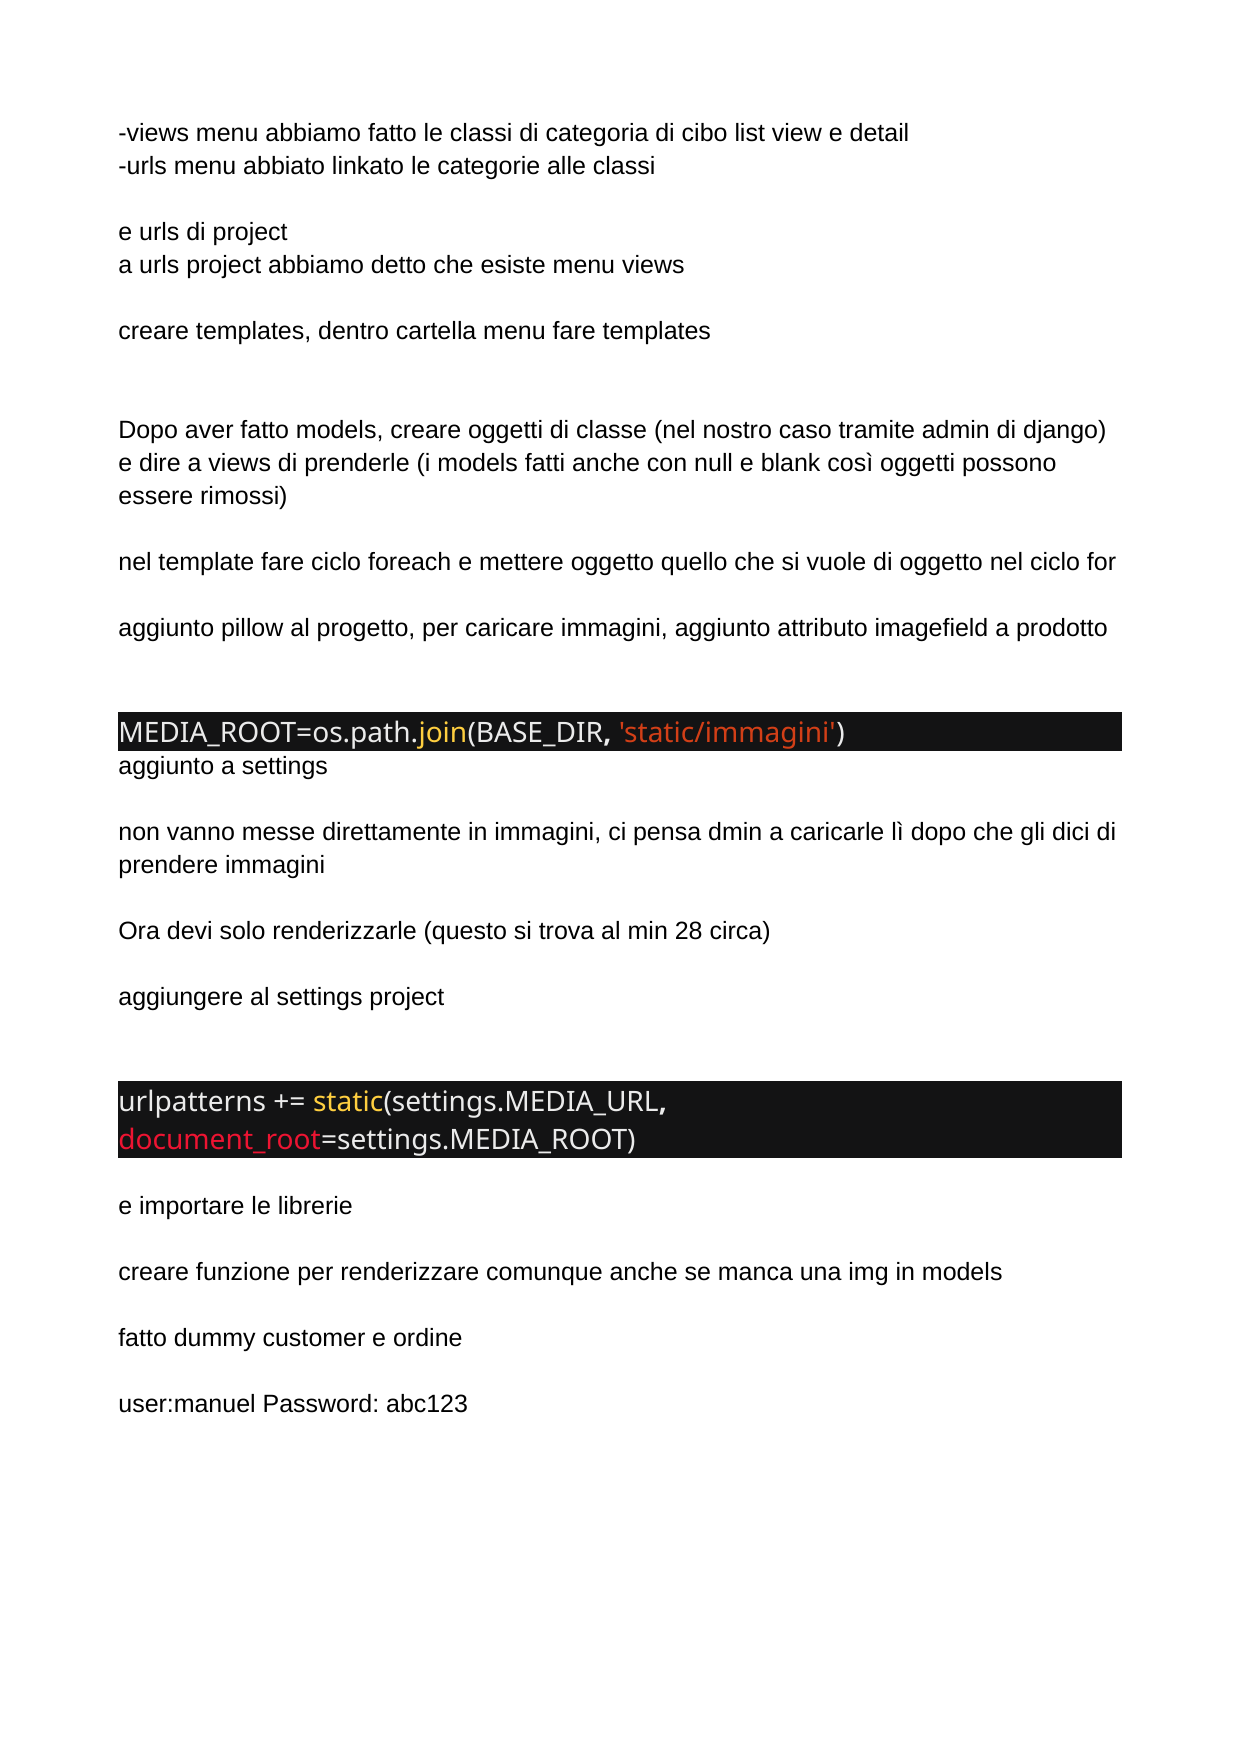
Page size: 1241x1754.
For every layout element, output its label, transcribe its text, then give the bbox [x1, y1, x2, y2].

text nel template fare ciclo foreach e mettere oggetto quello che si vuole di oggetto nel ciclo for [118, 547, 1122, 576]
text Ora devi solo renderizzarle (questo si trova al min 28 circa) [118, 916, 1122, 945]
text aggiungere al settings project [118, 982, 1122, 1011]
text -urls menu abbiato linkato le categorie alle classi [118, 151, 1122, 180]
text -views menu abbiamo fatto le classi di categoria di cibo list view e detail [118, 118, 1122, 147]
text user:manuel Password: abc123 [118, 1389, 1122, 1418]
text fatto dummy customer e ordine [118, 1323, 1122, 1352]
text urlpatterns += static(settings.MEDIA_URL, document_root=settings.MEDIA_ROOT) [118, 1081, 1122, 1158]
text aggiunto a settings [118, 751, 1122, 779]
text aggiunto pillow al progetto, per caricare immagini, aggiunto attributo imagefield a prodotto [118, 613, 1122, 642]
text creare templates, dentro cartella menu fare templates [118, 316, 1122, 345]
text e urls di project [118, 217, 1122, 246]
text creare funzione per renderizzare comunque anche se manca una img in models [118, 1257, 1122, 1286]
text a urls project abbiamo detto che esiste menu views [118, 250, 1122, 279]
text e importare le librerie [118, 1191, 1122, 1219]
text non vanno messe direttamente in immagini, ci pensa dmin a caricarle lì dopo che gli dici di prendere immagini [118, 817, 1122, 879]
text MEDIA_ROOT=os.path.join(BASE_DIR, 'static/immagini') [118, 712, 1122, 751]
text Dopo aver fatto models, creare oggetti di classe (nel nostro caso tramite admin di django) e dire a views di prenderle (i models fatti anche con null e blank così oggetti possono essere rimossi) [118, 415, 1122, 510]
